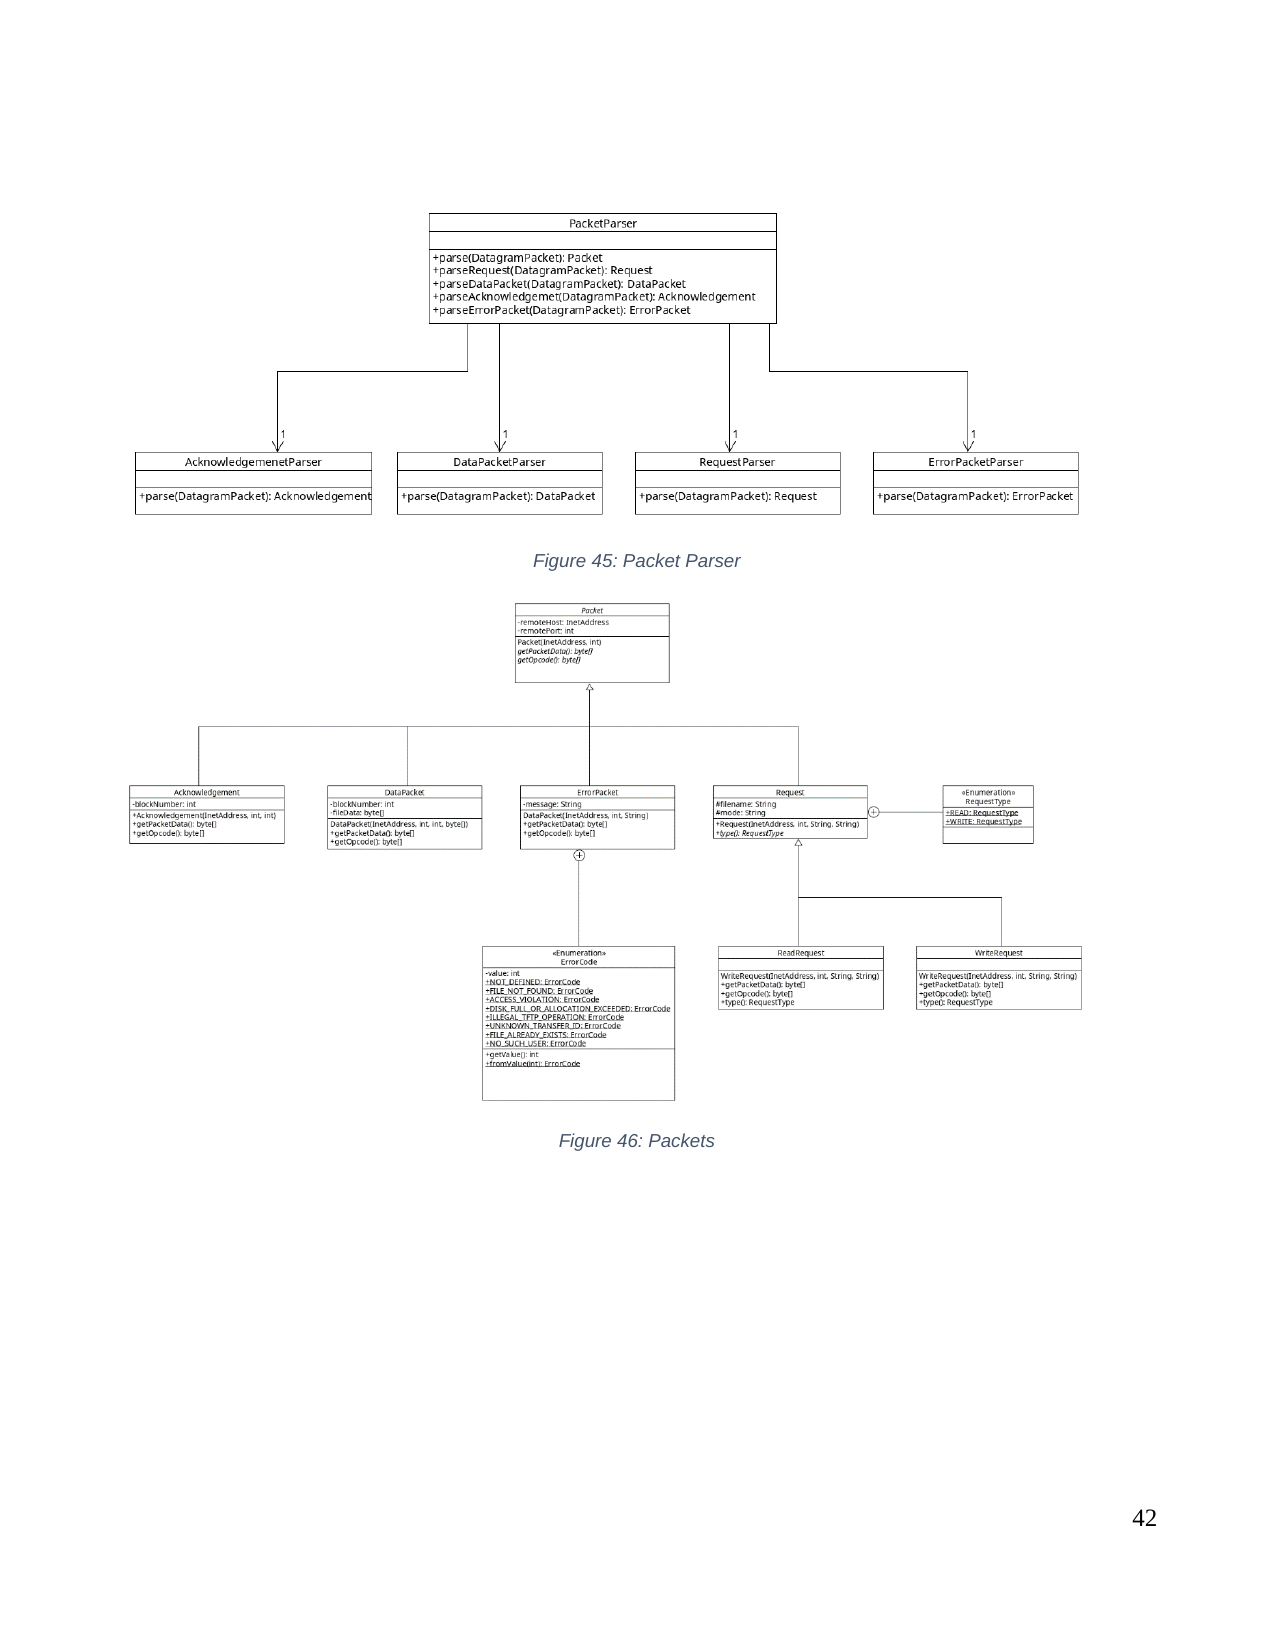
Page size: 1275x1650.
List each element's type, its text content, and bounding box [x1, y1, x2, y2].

picture [118, 196, 1094, 530]
text Figure 46: Packets [118, 1130, 1157, 1152]
text Figure 45: Packet Parser [118, 550, 1157, 572]
picture [118, 592, 1092, 1111]
